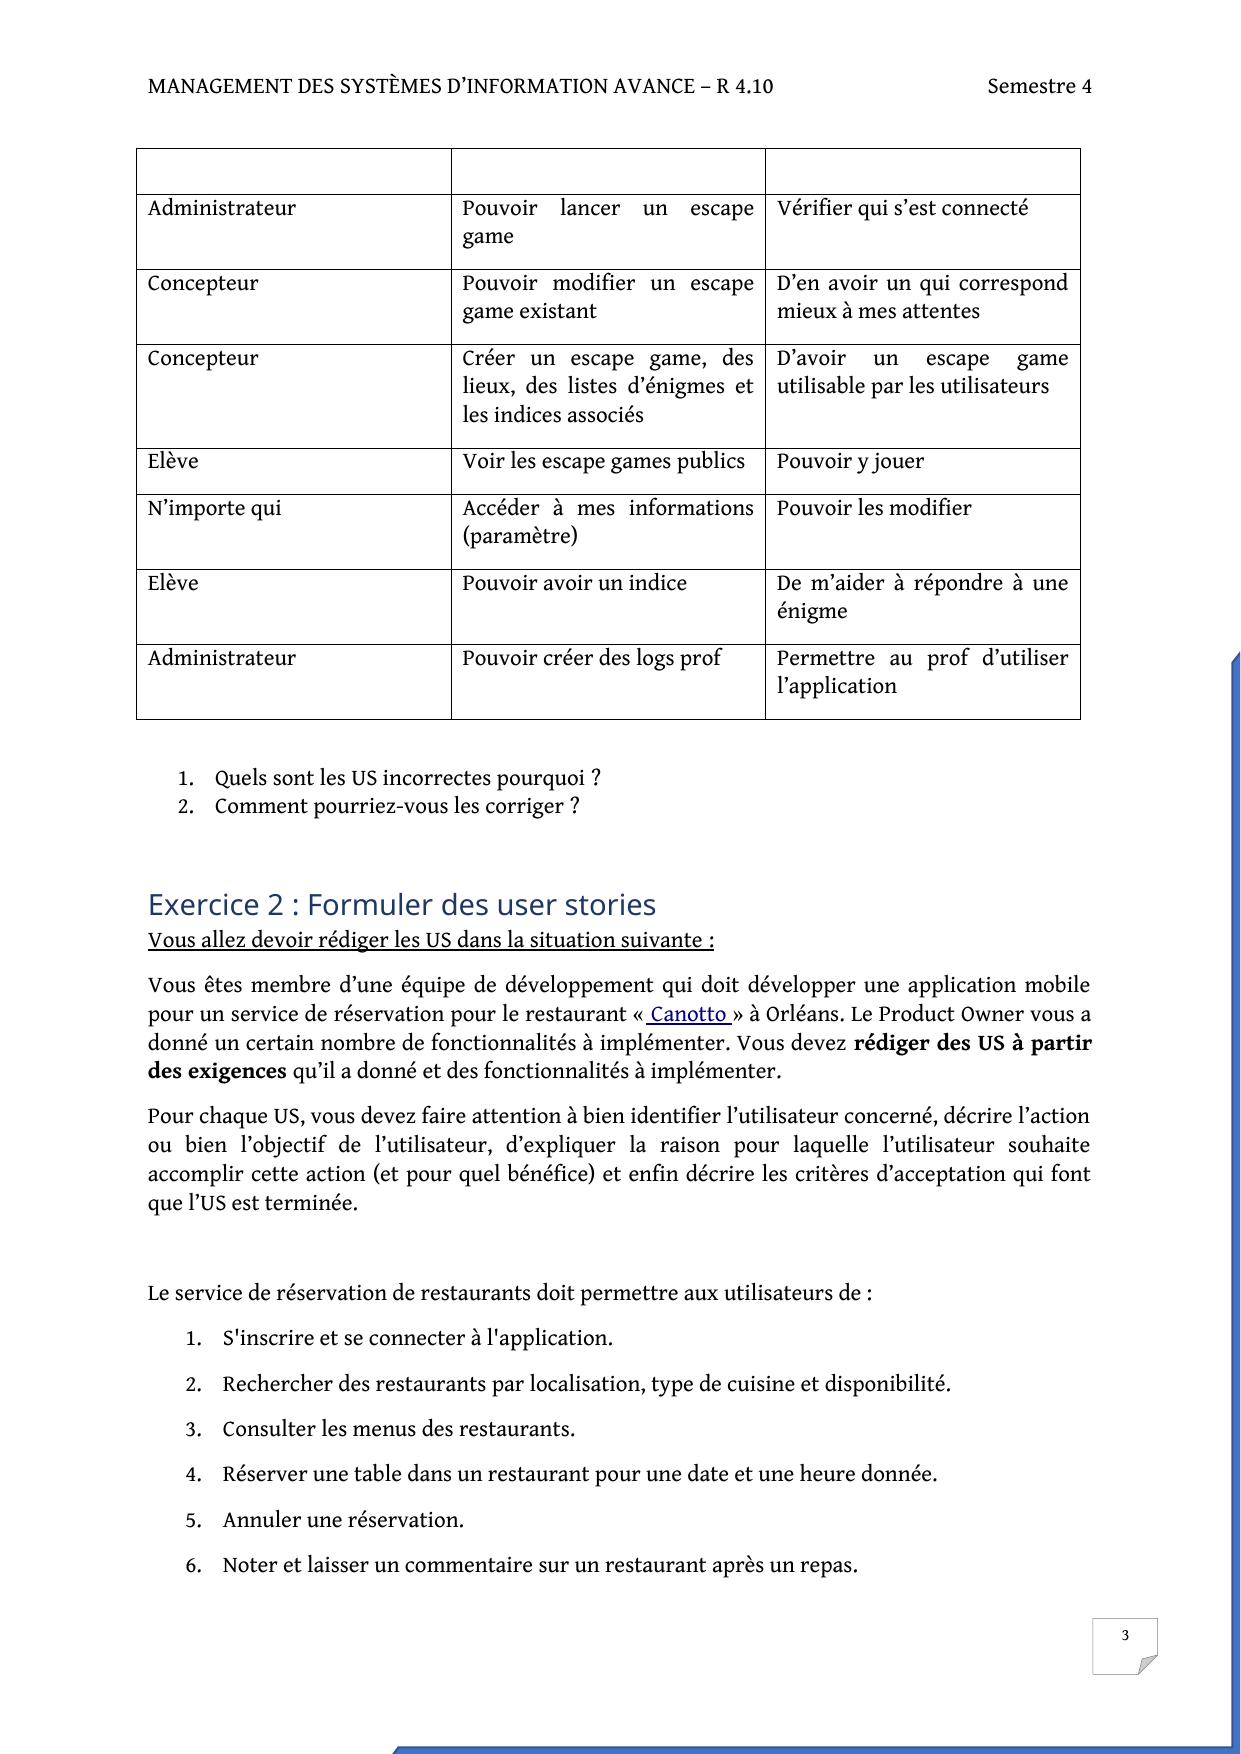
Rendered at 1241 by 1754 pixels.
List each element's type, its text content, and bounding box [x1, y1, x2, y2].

list Noter et laisser un commentaire sur un restaurant après un repas. [185, 1552, 1093, 1579]
subtitle Exercice 2 : Formuler des user stories [148, 884, 1093, 924]
table_cell Pouvoir y jouer [766, 449, 1080, 494]
text Vous êtes membre d’une équipe de développement qui doit développer une application mobile pour un service de réservation pour le restaurant « Canotto » à Orléans. Le Product Owner vous a donné un certain nombre de fonctionnalités à implémenter. Vous devez rédiger des US à partir des exigences qu’il a donné et des fonctionnalités à implémenter. [148, 973, 1093, 1085]
table_cell Voir les escape games publics [452, 449, 765, 494]
list S'inscrire et se connecter à l'application. [185, 1326, 1093, 1352]
text Pour chaque US, vous devez faire attention à bien identifier l’utilisateur concerné, décrire l’action ou bien l’objectif de l’utilisateur, d’expliquer la raison pour laquelle l’utilisateur souhaite accomplir cette action (et pour quel bénéfice) et enfin décrire les critères d’acceptation qui font que l’US est terminée. [148, 1104, 1093, 1216]
table_cell Administrateur [137, 195, 451, 269]
list Rechercher des restaurants par localisation, type de cuisine et disponibilité. [185, 1371, 1093, 1398]
list Quels sont les US incorrectes pourquoi ? [177, 765, 1093, 792]
table_cell Pouvoir avoir un indice [452, 570, 765, 644]
list Comment pourriez-vous les corriger ? [177, 794, 1093, 821]
table_cell Permettre au prof d’utiliser l’application [766, 645, 1080, 719]
table_cell [137, 149, 451, 194]
table_cell D’en avoir un qui correspond mieux à mes attentes [766, 270, 1080, 344]
table_cell [452, 149, 765, 194]
table_cell D’avoir un escape game utilisable par les utilisateurs [766, 345, 1080, 448]
table_cell Créer un escape game, des lieux, des listes d’énigmes et les indices associés [452, 345, 765, 448]
table_cell N’importe qui [137, 495, 451, 569]
table_cell Accéder à mes informations (paramètre) [452, 495, 765, 569]
table_cell Pouvoir les modifier [766, 495, 1080, 569]
list Annuler une réservation. [185, 1507, 1093, 1534]
table_cell Elève [137, 570, 451, 644]
table_cell Pouvoir créer des logs prof [452, 645, 765, 719]
text Le service de réservation de restaurants doit permettre aux utilisateurs de : [148, 1281, 1093, 1307]
table_cell Administrateur [137, 645, 451, 719]
table_cell [766, 149, 1080, 194]
table_cell Vérifier qui s’est connecté [766, 195, 1080, 269]
table_cell Concepteur [137, 270, 451, 344]
table_cell De m’aider à répondre à une énigme [766, 570, 1080, 644]
list Consulter les menus des restaurants. [185, 1416, 1093, 1443]
list Réserver une table dans un restaurant pour une date et une heure donnée. [185, 1462, 1093, 1488]
table_cell Concepteur [137, 345, 451, 448]
table_cell Pouvoir modifier un escape game existant [452, 270, 765, 344]
table_cell Pouvoir lancer un escape game [452, 195, 765, 269]
text Vous allez devoir rédiger les US dans la situation suivante : [148, 927, 1093, 954]
table_cell Elève [137, 449, 451, 494]
